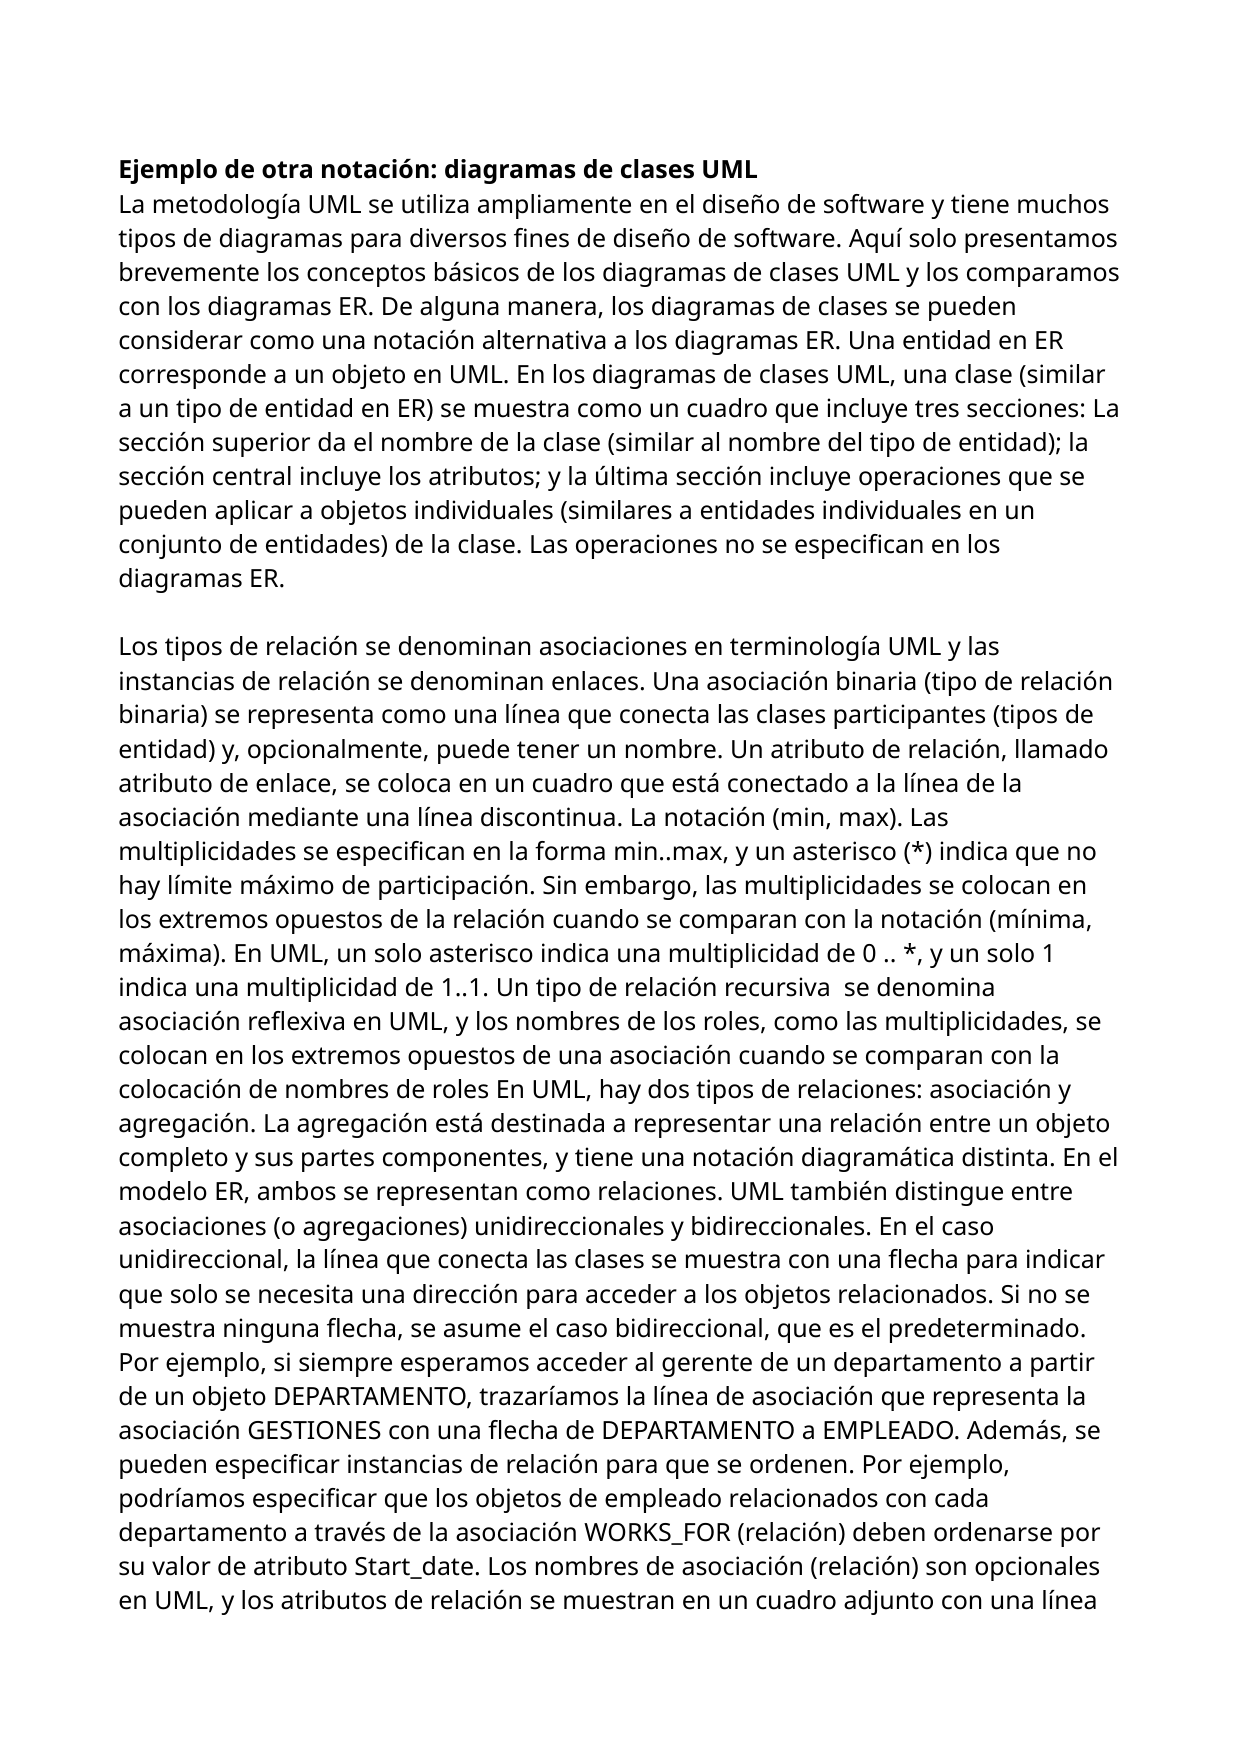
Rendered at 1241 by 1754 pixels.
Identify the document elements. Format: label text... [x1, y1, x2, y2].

text Ejemplo de otra notación: diagramas de clases UML [118, 152, 1122, 186]
text Los tipos de relación se denominan asociaciones en terminología UML y las instancias de relación se denominan enlaces. Una asociación binaria (tipo de relación binaria) se representa como una línea que conecta las clases participantes (tipos de entidad) y, opcionalmente, puede tener un nombre. Un atributo de relación, llamado atributo de enlace, se coloca en un cuadro que está conectado a la línea de la asociación mediante una línea discontinua. La notación (min, max). Las multiplicidades se especifican en la forma min..max, y un asterisco (*) indica que no hay límite máximo de participación. Sin embargo, las multiplicidades se colocan en los extremos opuestos de la relación cuando se comparan con la notación (mínima, máxima). En UML, un solo asterisco indica una multiplicidad de 0 .. *, y un solo 1 indica una multiplicidad de 1..1. Un tipo de relación recursiva se denomina asociación reflexiva en UML, y los nombres de los roles, como las multiplicidades, se colocan en los extremos opuestos de una asociación cuando se comparan con la colocación de nombres de roles En UML, hay dos tipos de relaciones: asociación y agregación. La agregación está destinada a representar una relación entre un objeto completo y sus partes componentes, y tiene una notación diagramática distinta. En el modelo ER, ambos se representan como relaciones. UML también distingue entre asociaciones (o agregaciones) unidireccionales y bidireccionales. En el caso unidireccional, la línea que conecta las clases se muestra con una flecha para indicar que solo se necesita una dirección para acceder a los objetos relacionados. Si no se muestra ninguna flecha, se asume el caso bidireccional, que es el predeterminado. Por ejemplo, si siempre esperamos acceder al gerente de un departamento a partir de un objeto DEPARTAMENTO, trazaríamos la línea de asociación que representa la asociación GESTIONES con una flecha de DEPARTAMENTO a EMPLEADO. Además, se pueden especificar instancias de relación para que se ordenen. Por ejemplo, podríamos especificar que los objetos de empleado relacionados con cada departamento a través de la asociación WORKS_FOR (relación) deben ordenarse por su valor de atributo Start_date. Los nombres de asociación (relación) son opcionales en UML, y los atributos de relación se muestran en un cuadro adjunto con una línea [118, 629, 1122, 1617]
text La metodología UML se utiliza ampliamente en el diseño de software y tiene muchos tipos de diagramas para diversos fines de diseño de software. Aquí solo presentamos brevemente los conceptos básicos de los diagramas de clases UML y los comparamos con los diagramas ER. De alguna manera, los diagramas de clases se pueden considerar como una notación alternativa a los diagramas ER. Una entidad en ER corresponde a un objeto en UML. En los diagramas de clases UML, una clase (similar a un tipo de entidad en ER) se muestra como un cuadro que incluye tres secciones: La sección superior da el nombre de la clase (similar al nombre del tipo de entidad); la sección central incluye los atributos; y la última sección incluye operaciones que se pueden aplicar a objetos individuales (similares a entidades individuales en un conjunto de entidades) de la clase. Las operaciones no se especifican en los diagramas ER. [118, 186, 1122, 595]
